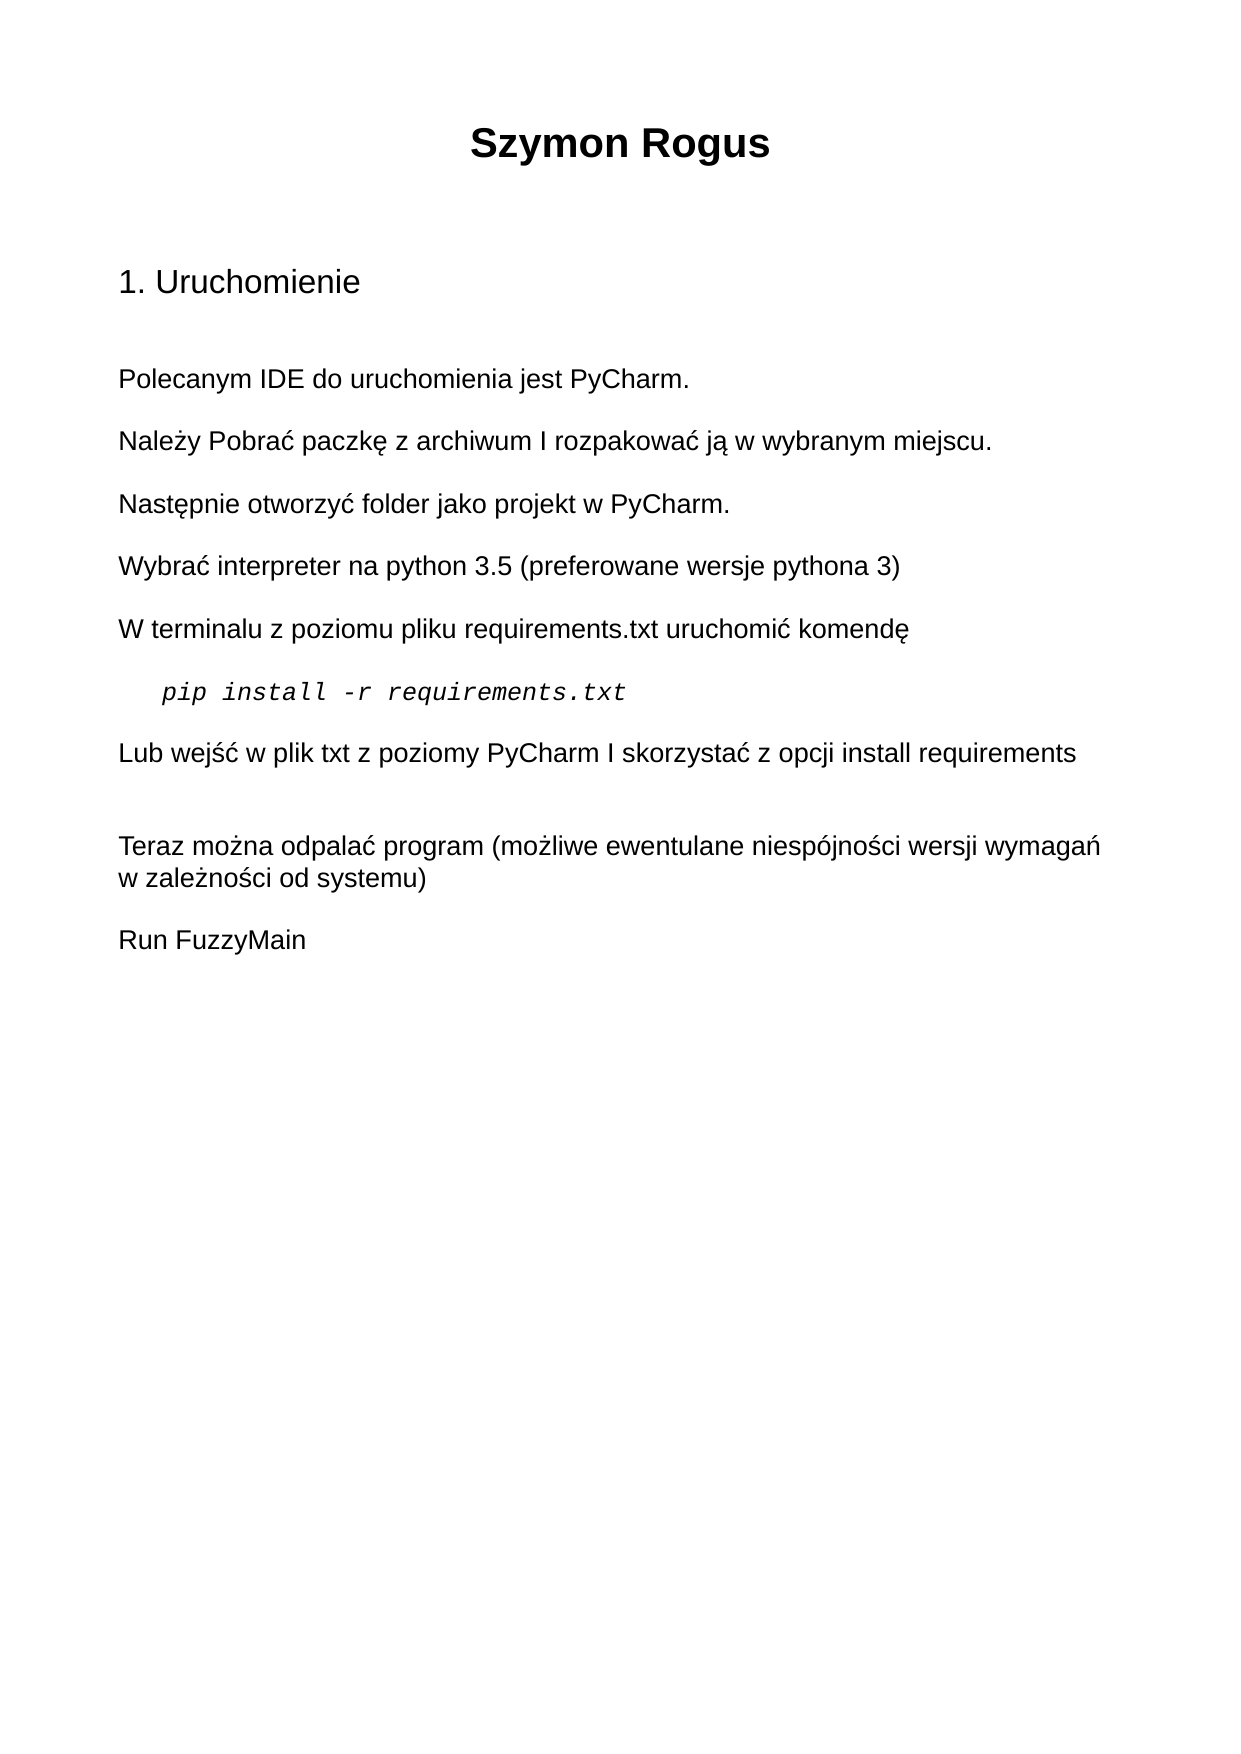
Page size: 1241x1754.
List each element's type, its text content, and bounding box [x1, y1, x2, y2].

text Lub wejść w plik txt z poziomy PyCharm I skorzystać z opcji install requirements [118, 737, 1122, 768]
text Wybrać interpreter na python 3.5 (preferowane wersje pythona 3) [118, 550, 1122, 582]
text Teraz można odpalać program (możliwe ewentulane niespójności wersji wymagań w zależności od systemu) [118, 830, 1122, 893]
text W terminalu z poziomu pliku requirements.txt uruchomić komendę [118, 613, 1122, 644]
text Run FuzzyMain [118, 924, 1122, 955]
text Należy Pobrać paczkę z archiwum I rozpakować ją w wybranym miejscu. [118, 425, 1122, 457]
text Szymon Rogus [118, 118, 1122, 166]
text 1. Uruchomienie [118, 262, 1122, 300]
text Następnie otworzyć folder jako projekt w PyCharm. [118, 488, 1122, 519]
text Polecanym IDE do uruchomienia jest PyCharm. [118, 363, 1122, 394]
text pip install -r requirements.txt [118, 675, 1122, 708]
